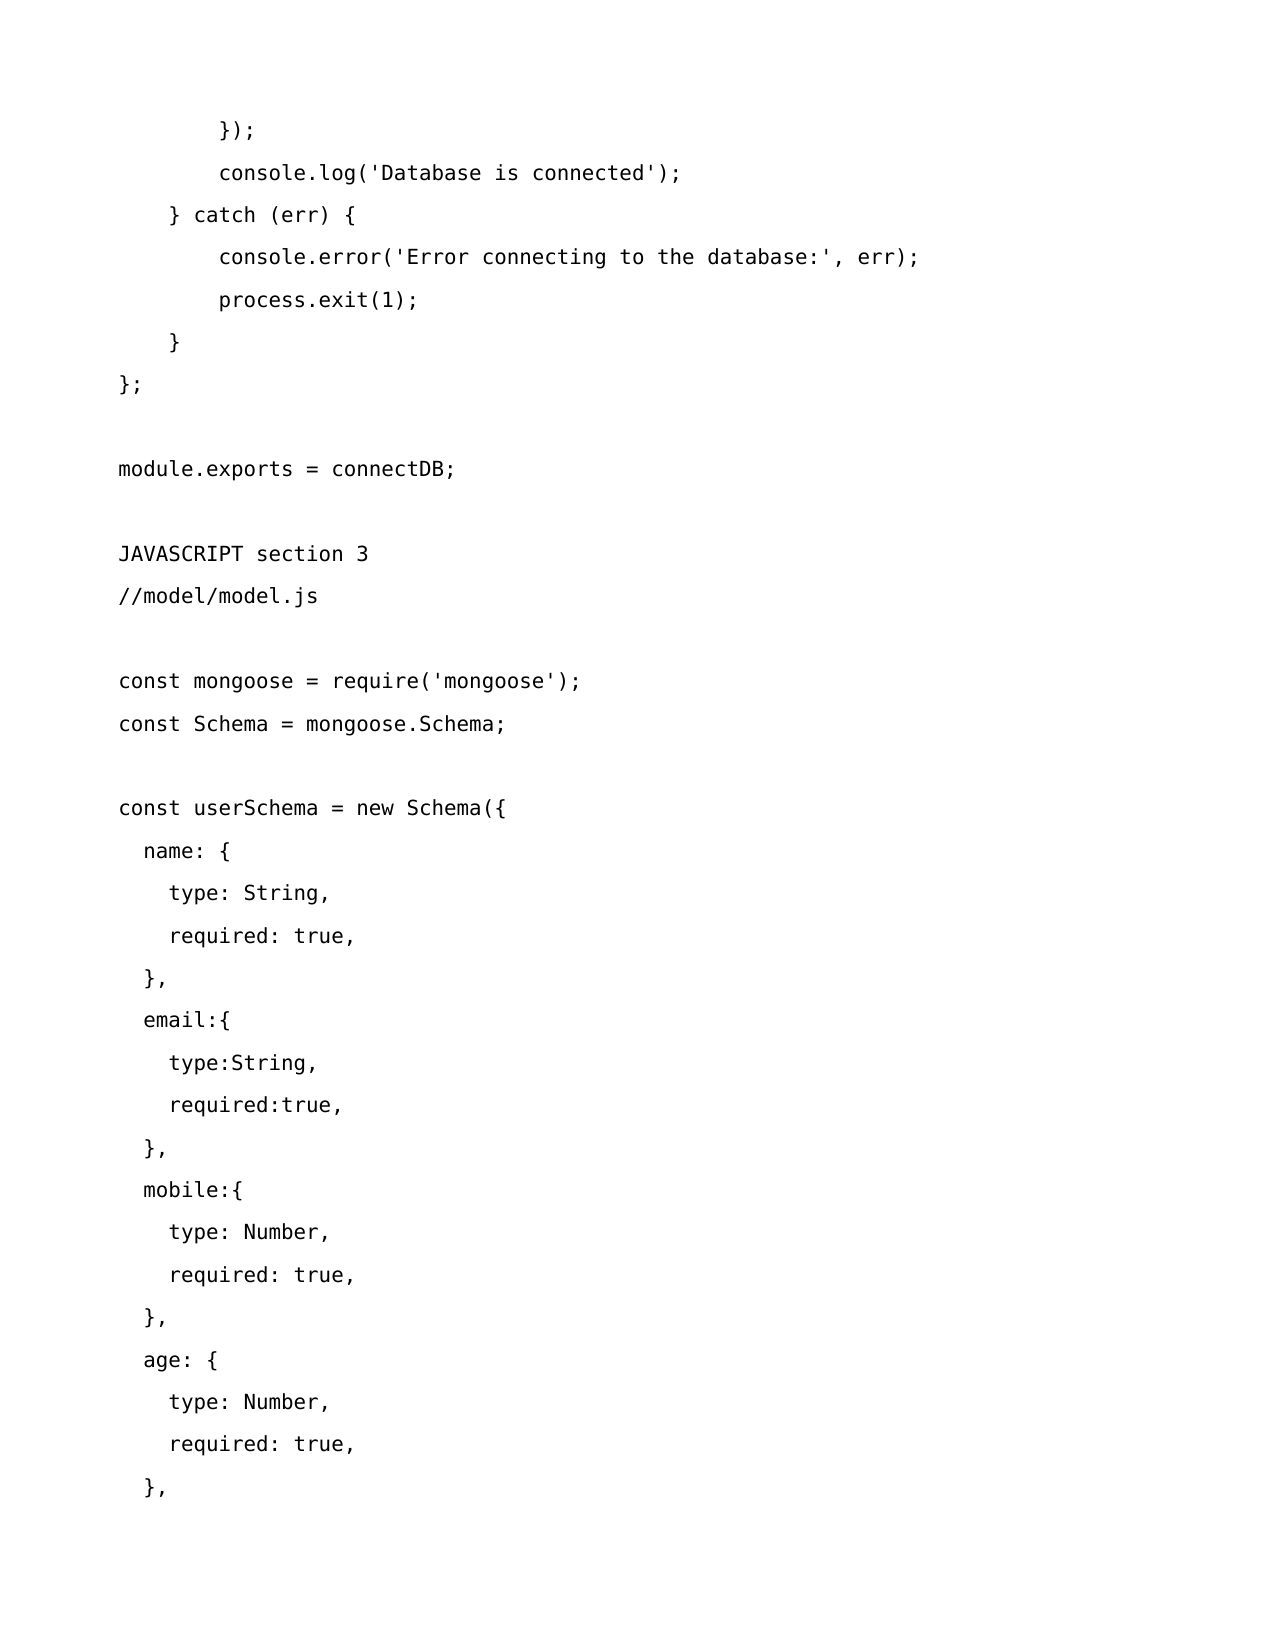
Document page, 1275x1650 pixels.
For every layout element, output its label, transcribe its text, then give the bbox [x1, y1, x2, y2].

text }, [118, 1475, 1157, 1499]
text age: { [118, 1348, 1157, 1372]
text } [118, 330, 1157, 354]
text JAVASCRIPT section 3 [118, 542, 1157, 566]
text const Schema = mongoose.Schema; [118, 712, 1157, 736]
text }, [118, 1136, 1157, 1160]
text type: String, [118, 881, 1157, 906]
text name: { [118, 839, 1157, 863]
text required: true, [118, 924, 1157, 948]
text const userSchema = new Schema({ [118, 796, 1157, 821]
text required: true, [118, 1432, 1157, 1457]
text }; [118, 372, 1157, 397]
text type:String, [118, 1051, 1157, 1075]
text }, [118, 1305, 1157, 1329]
text required:true, [118, 1093, 1157, 1117]
text } catch (err) { [118, 203, 1157, 227]
text mobile:{ [118, 1178, 1157, 1202]
text const mongoose = require('mongoose'); [118, 669, 1157, 693]
text module.exports = connectDB; [118, 457, 1157, 482]
text console.log('Database is connected'); [118, 161, 1157, 185]
text required: true, [118, 1263, 1157, 1287]
text type: Number, [118, 1220, 1157, 1245]
text }, [118, 966, 1157, 990]
text }); [118, 118, 1157, 142]
text type: Number, [118, 1390, 1157, 1414]
text console.error('Error connecting to the database:', err); [118, 245, 1157, 269]
text //model/model.js [118, 584, 1157, 609]
text process.exit(1); [118, 288, 1157, 312]
text email:{ [118, 1008, 1157, 1033]
